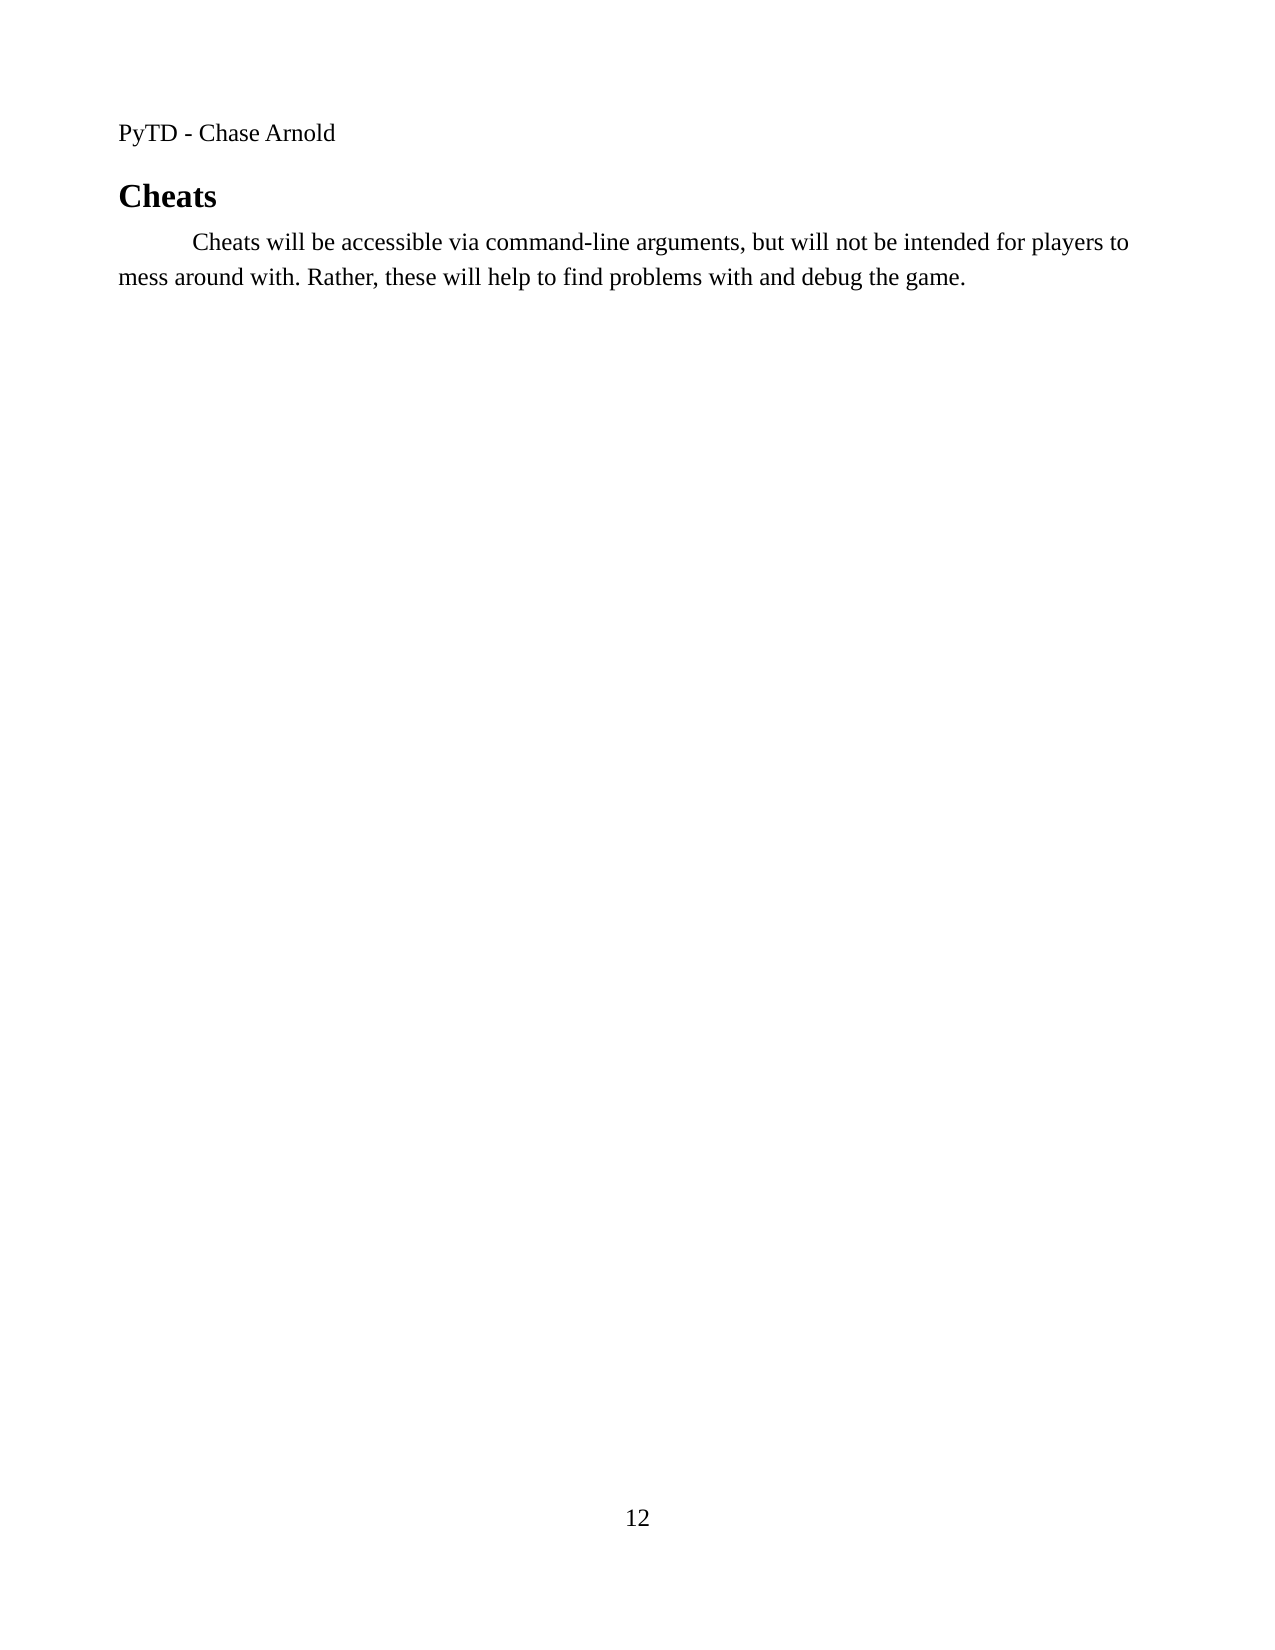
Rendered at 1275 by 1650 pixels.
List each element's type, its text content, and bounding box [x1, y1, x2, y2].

text Cheats will be accessible via command-line arguments, but will not be intended for players to mess around with. Rather, these will help to find problems with and debug the game. [118, 227, 1157, 291]
subtitle Cheats [118, 176, 1157, 215]
